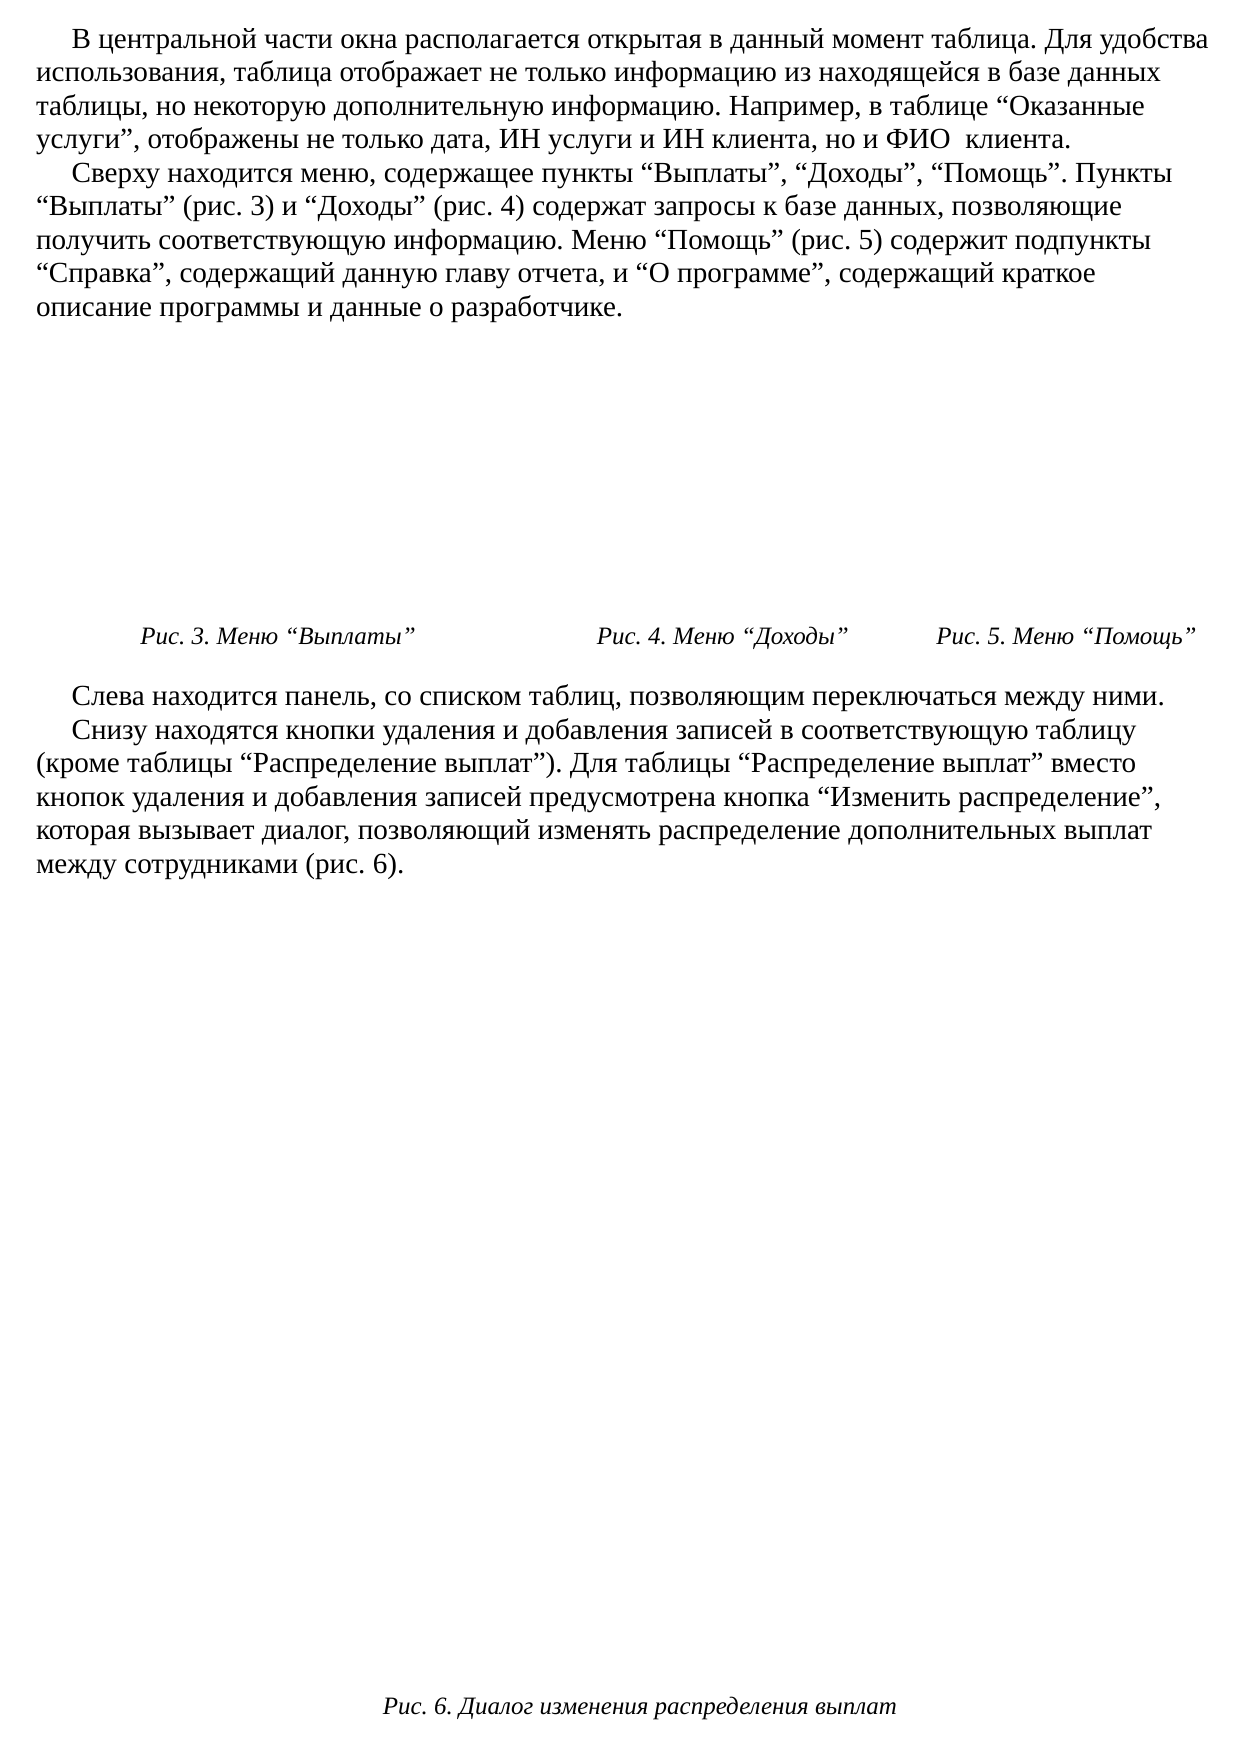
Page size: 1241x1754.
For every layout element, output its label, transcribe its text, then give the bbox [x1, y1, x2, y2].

text В центральной части окна располагается открытая в данный момент таблица. Для удобства использования, таблица отображает не только информацию из находящейся в базе данных таблицы, но некоторую дополнительную информацию. Например, в таблице “Оказанные услуги”, отображены не только дата, ИН услуги и ИН клиента, но и ФИО клиента. [36, 21, 1210, 155]
text Рис. 3. Меню “Выплаты” Рис. 4. Меню “Доходы” Рис. 5. Меню “Помощь” [36, 621, 1210, 649]
text Сверху находится меню, содержащее пункты “Выплаты”, “Доходы”, “Помощь”. Пункты “Выплаты” (рис. 3) и “Доходы” (рис. 4) содержат запросы к базе данных, позволяющие получить соответствующую информацию. Меню “Помощь” (рис. 5) содержит подпункты “Справка”, содержащий данную главу отчета, и “О программе”, содержащий краткое описание программы и данные о разработчике. [36, 155, 1210, 323]
text Рис. 6. Диалог изменения распределения выплат [36, 1691, 1210, 1720]
text Снизу находятся кнопки удаления и добавления записей в соответствующую таблицу (кроме таблицы “Распределение выплат”). Для таблицы “Распределение выплат” вместо кнопок удаления и добавления записей предусмотрена кнопка “Изменить распределение”, которая вызывает диалог, позволяющий изменять распределение дополнительных выплат между сотрудниками (рис. 6). [36, 712, 1210, 879]
text Слева находится панель, со списком таблиц, позволяющим переключаться между ними. [36, 678, 1210, 712]
